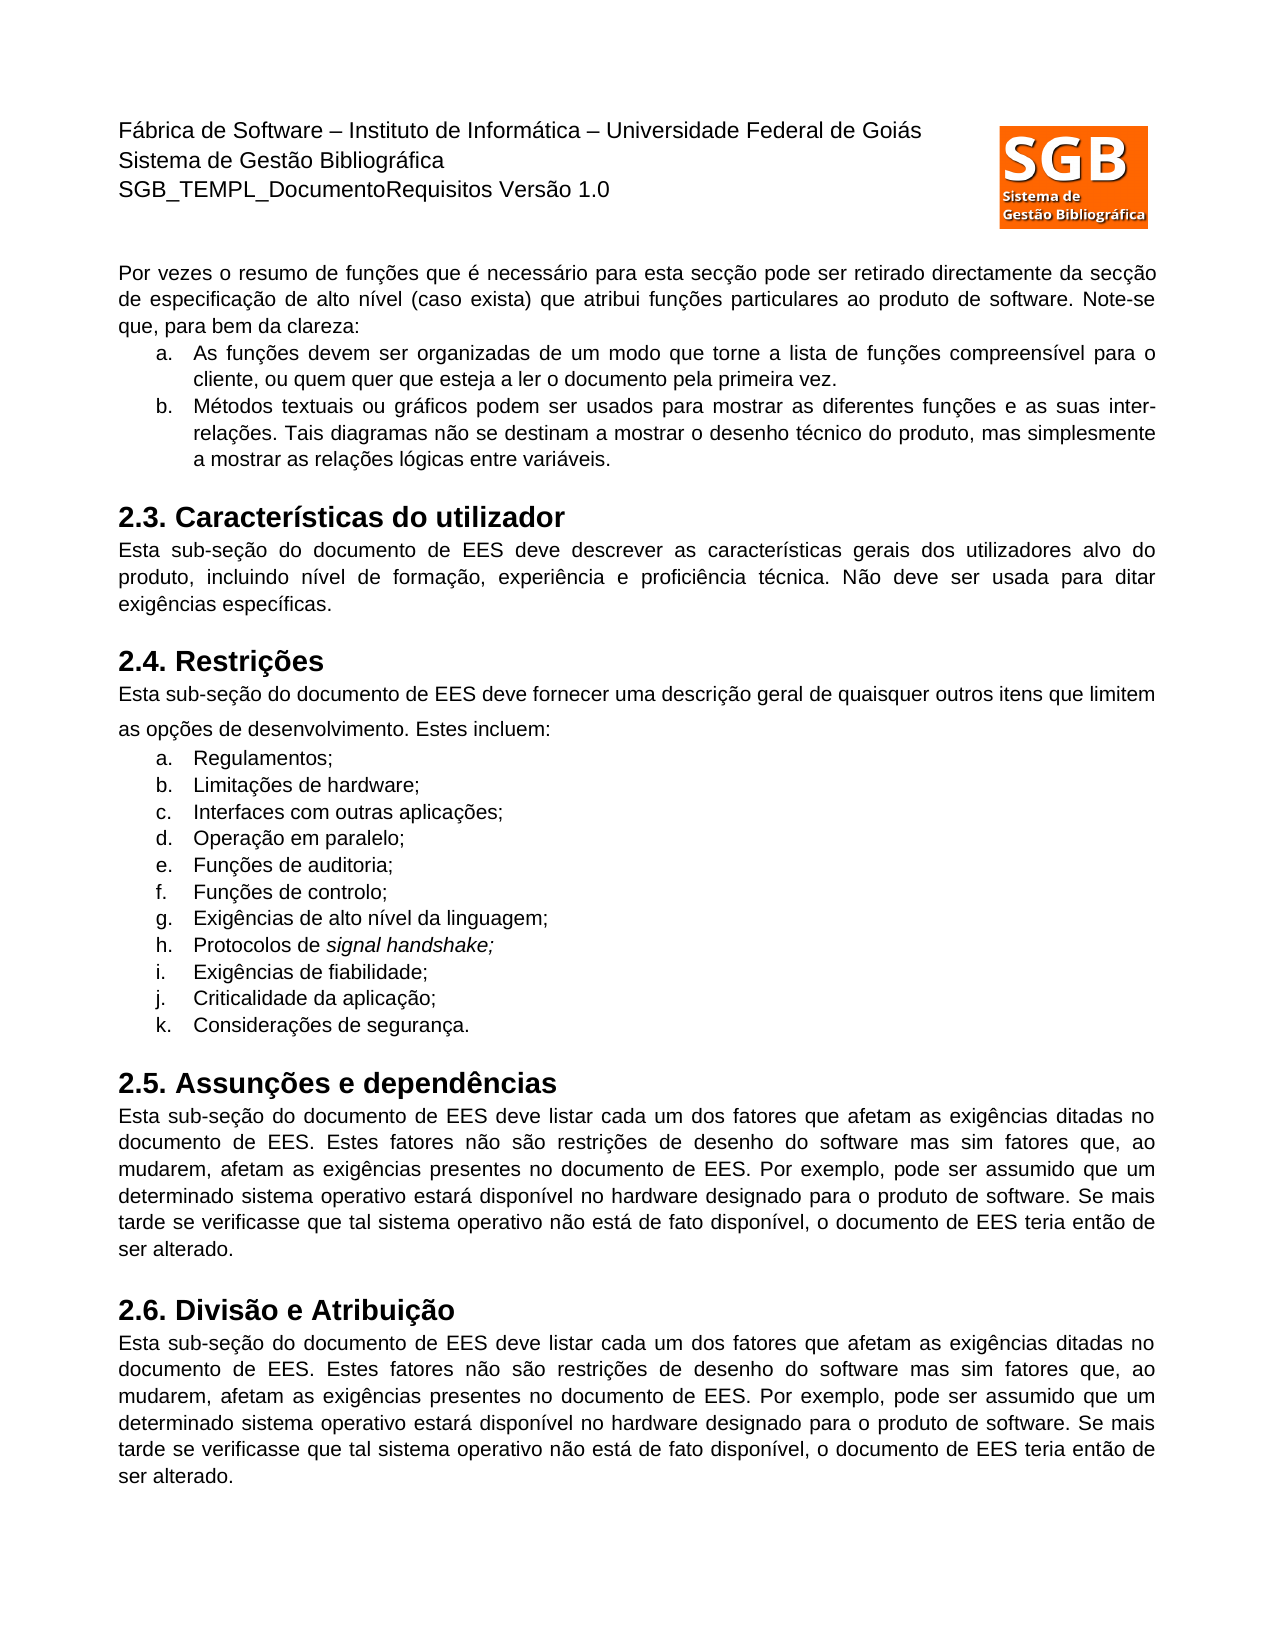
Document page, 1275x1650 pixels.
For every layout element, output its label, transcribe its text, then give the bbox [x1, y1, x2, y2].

list Regulamentos; [156, 747, 1157, 770]
list Exigências de alto nível da linguagem; [156, 907, 1157, 930]
list Criticalidade da aplicação; [156, 987, 1157, 1010]
subtitle 2.4. Restrições [118, 645, 1157, 678]
list Operação em paralelo; [156, 827, 1157, 850]
text Esta sub-seção do documento de EES deve fornecer uma descrição geral de quaisquer outros itens que limitem as opções de desenvolvimento. Estes incluem: [118, 683, 1157, 742]
text Esta sub-seção do documento de EES deve listar cada um dos fatores que afetam as exigências ditadas no documento de EES. Estes fatores não são restrições de desenho do software mas sim fatores que, ao mudarem, afetam as exigências presentes no documento de EES. Por exemplo, pode ser assumido que um determinado sistema operativo estará disponível no hardware designado para o produto de software. Se mais tarde se verificasse que tal sistema operativo não está de fato disponível, o documento de EES teria então de ser alterado. [118, 1104, 1157, 1261]
list Considerações de segurança. [156, 1013, 1157, 1037]
text Por vezes o resumo de funções que é necessário para esta secção pode ser retirado directamente da secção de especificação de alto nível (caso exista) que atribui funções particulares ao produto de software. Note-se que, para bem da clareza: [118, 261, 1157, 338]
list Protocolos de signal handshake; [156, 933, 1157, 957]
list Interfaces com outras aplicações; [156, 800, 1157, 823]
list As funções devem ser organizadas de um modo que torne a lista de funções compreensível para o cliente, ou quem quer que esteja a ler o documento pela primeira vez. [156, 341, 1157, 391]
list Funções de controlo; [156, 880, 1157, 903]
text Esta sub-seção do documento de EES deve listar cada um dos fatores que afetam as exigências ditadas no documento de EES. Estes fatores não são restrições de desenho do software mas sim fatores que, ao mudarem, afetam as exigências presentes no documento de EES. Por exemplo, pode ser assumido que um determinado sistema operativo estará disponível no hardware designado para o produto de software. Se mais tarde se verificasse que tal sistema operativo não está de fato disponível, o documento de EES teria então de ser alterado. [118, 1331, 1157, 1488]
list Métodos textuais ou gráficos podem ser usados para mostrar as diferentes funções e as suas inter-relações. Tais diagramas não se destinam a mostrar o desenho técnico do produto, mas simplesmente a mostrar as relações lógicas entre variáveis. [156, 395, 1157, 471]
subtitle 2.3. Características do utilizador [118, 501, 1157, 534]
subtitle 2.5. Assunções e dependências [118, 1067, 1157, 1099]
list Funções de auditoria; [156, 853, 1157, 877]
list Exigências de fiabilidade; [156, 960, 1157, 983]
subtitle 2.6. Divisão e Atribuição [118, 1294, 1157, 1326]
text Esta sub-seção do documento de EES deve descrever as características gerais dos utilizadores alvo do produto, incluindo nível de formação, experiência e proficiência técnica. Não deve ser usada para ditar exigências específicas. [118, 539, 1157, 615]
list Limitações de hardware; [156, 773, 1157, 797]
picture [999, 126, 1148, 229]
